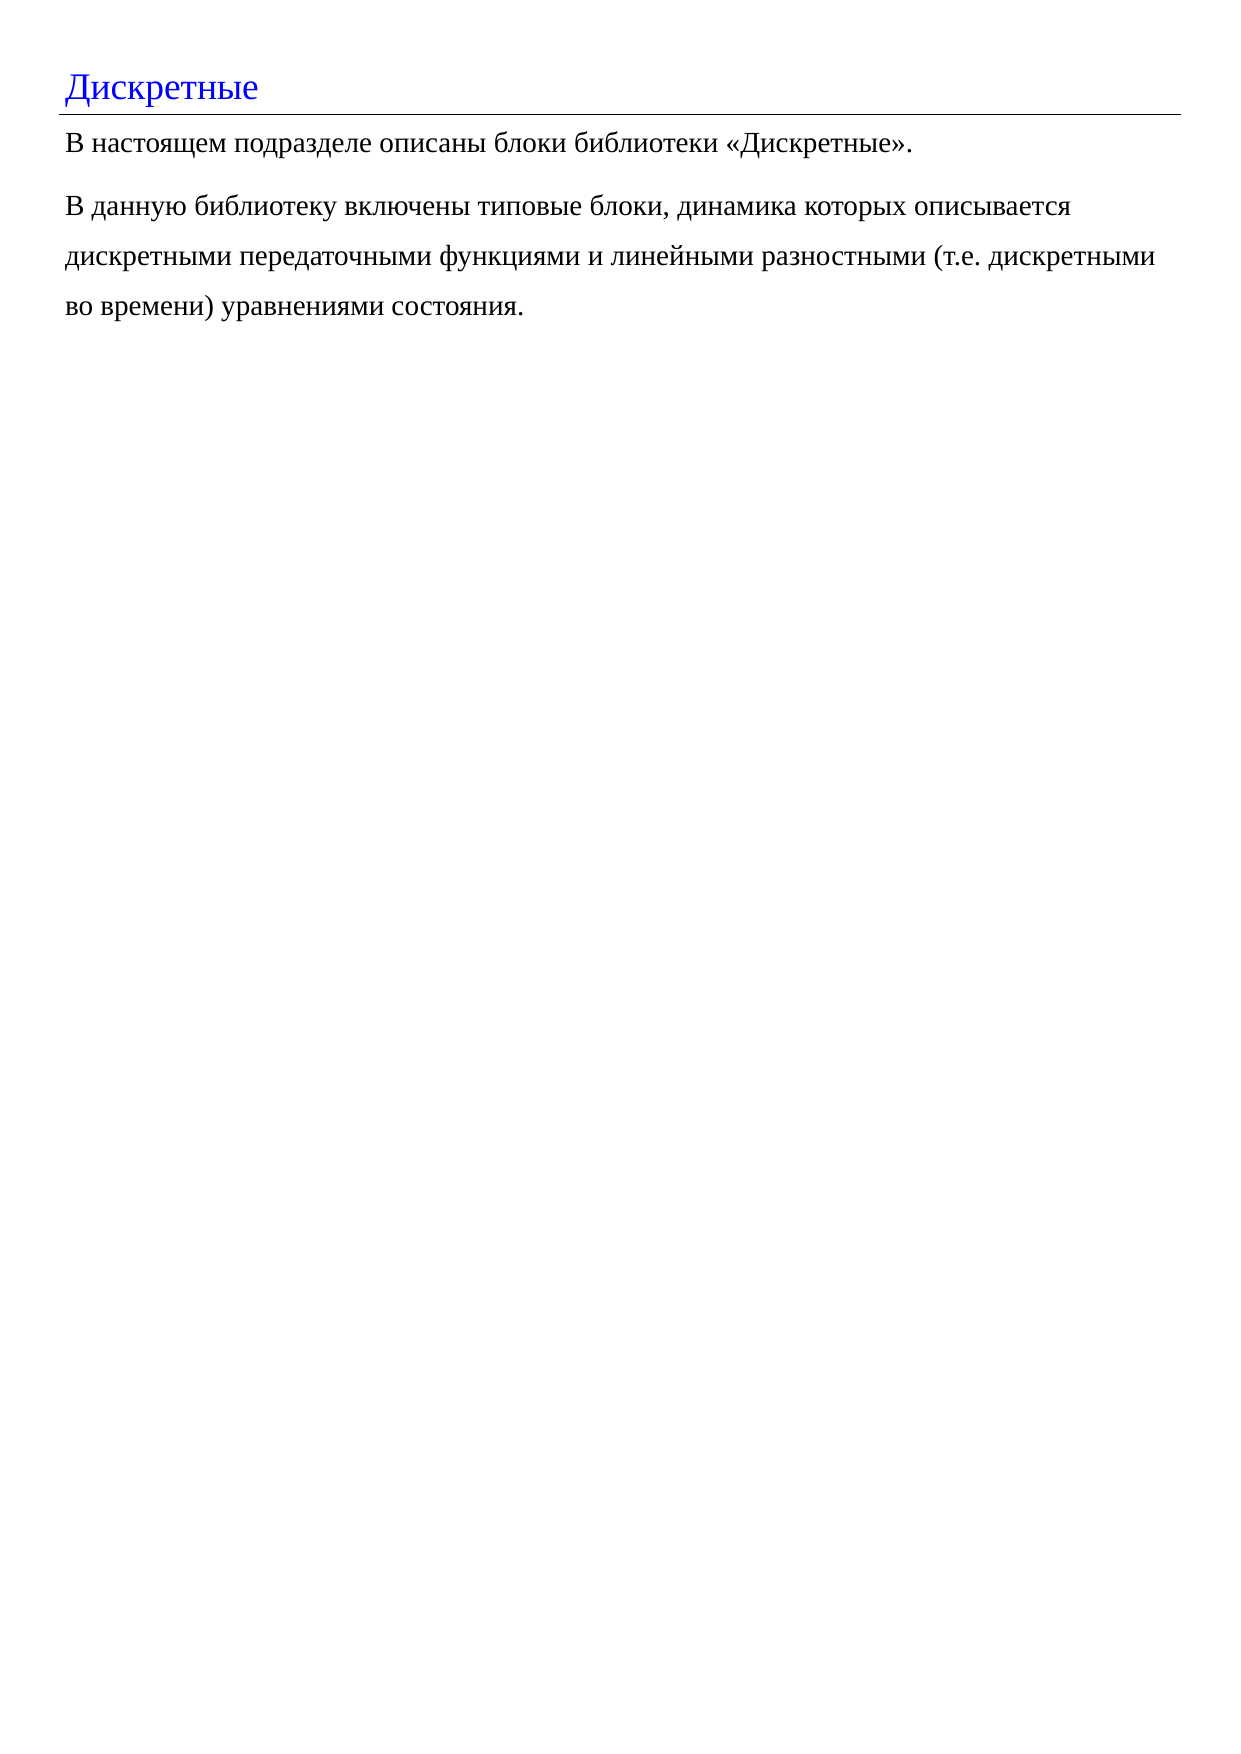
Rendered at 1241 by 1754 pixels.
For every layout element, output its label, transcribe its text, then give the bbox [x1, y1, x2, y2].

table_cell В настоящем подразделе описаны блоки библиотеки «Дискретные». В данную библиотеку включены типовые блоки, динамика которых описывается дискретными передаточными функциями и линейными разностными (т.е. дискретными во времени) уравнениями состояния. [59, 115, 1181, 333]
table_header Дискретные [59, 59, 1181, 114]
